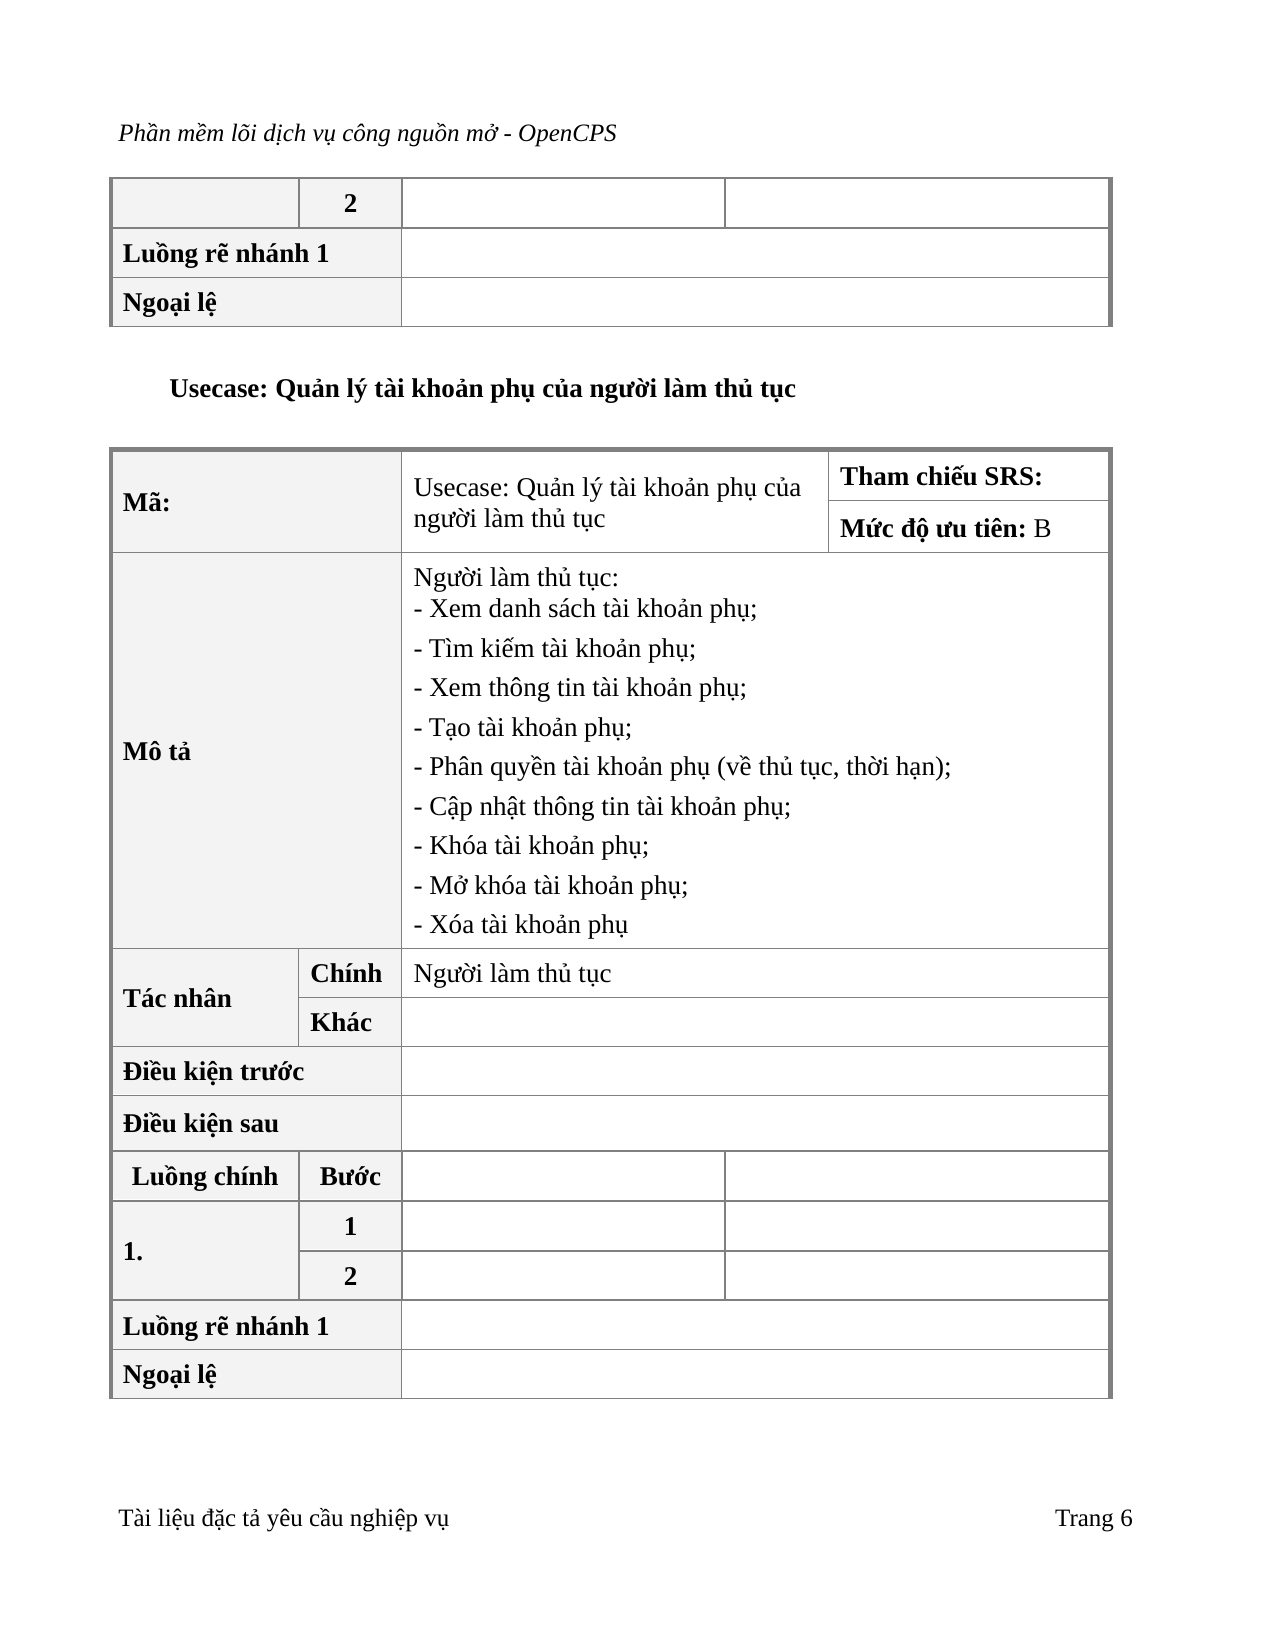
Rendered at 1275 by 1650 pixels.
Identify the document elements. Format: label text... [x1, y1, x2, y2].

table_header Tham chiếu SRS: [829, 452, 1108, 499]
table_cell [726, 1202, 1108, 1249]
table_cell 2 [300, 1252, 401, 1299]
table_cell [403, 1252, 724, 1299]
table_cell Người làm thủ tục [402, 949, 1108, 997]
table_cell Mô tả [113, 553, 401, 948]
table_cell 2 [300, 179, 401, 227]
table_cell [403, 179, 724, 227]
table_cell 1. [113, 1202, 298, 1299]
table_header Usecase: Quản lý tài khoản phụ của người làm thủ tục [402, 452, 828, 552]
table_cell [402, 1047, 1108, 1094]
table_cell Mức độ ưu tiên: B [829, 501, 1108, 552]
table_cell Điều kiện trước [113, 1047, 401, 1094]
table_cell [402, 1096, 1108, 1150]
table_cell Luồng rẽ nhánh 1 [113, 1301, 401, 1349]
table_cell [402, 998, 1108, 1046]
table_cell [402, 278, 1108, 326]
table_cell [403, 1152, 724, 1199]
table_cell Ngoại lệ [113, 1350, 401, 1398]
table_cell [402, 1350, 1108, 1398]
table_cell [726, 179, 1108, 227]
table_cell Điều kiện sau [113, 1096, 401, 1150]
table_cell [402, 229, 1108, 277]
table_cell [403, 1202, 724, 1249]
table_cell [726, 1252, 1108, 1299]
table_cell Khác [299, 998, 401, 1046]
table_cell Bước [300, 1152, 401, 1199]
table_cell 1 [300, 1202, 401, 1249]
table_cell Ngoại lệ [113, 278, 401, 326]
table_cell Chính [299, 949, 401, 997]
table_cell Luồng rẽ nhánh 1 [113, 229, 401, 277]
table_cell Người làm thủ tục: - Xem danh sách tài khoản phụ; - Tìm kiếm tài khoản phụ; - Xem thông tin tài khoản phụ; - Tạo tài khoản phụ; - Phân quyền tài khoản phụ (về thủ tục, thời hạn); - Cập nhật thông tin tài khoản phụ; - Khóa tài khoản phụ; - Mở khóa tài khoản phụ; - Xóa tài khoản phụ [402, 553, 1108, 948]
table_cell Luồng chính [113, 1152, 298, 1199]
table_cell Tác nhân [113, 949, 298, 1046]
subtitle Usecase: Quản lý tài khoản phụ của người làm thủ tục [169, 372, 1157, 403]
table_cell [402, 1301, 1108, 1349]
table_header Mã: [113, 452, 401, 552]
table_cell [113, 179, 298, 227]
table_cell [726, 1152, 1108, 1199]
